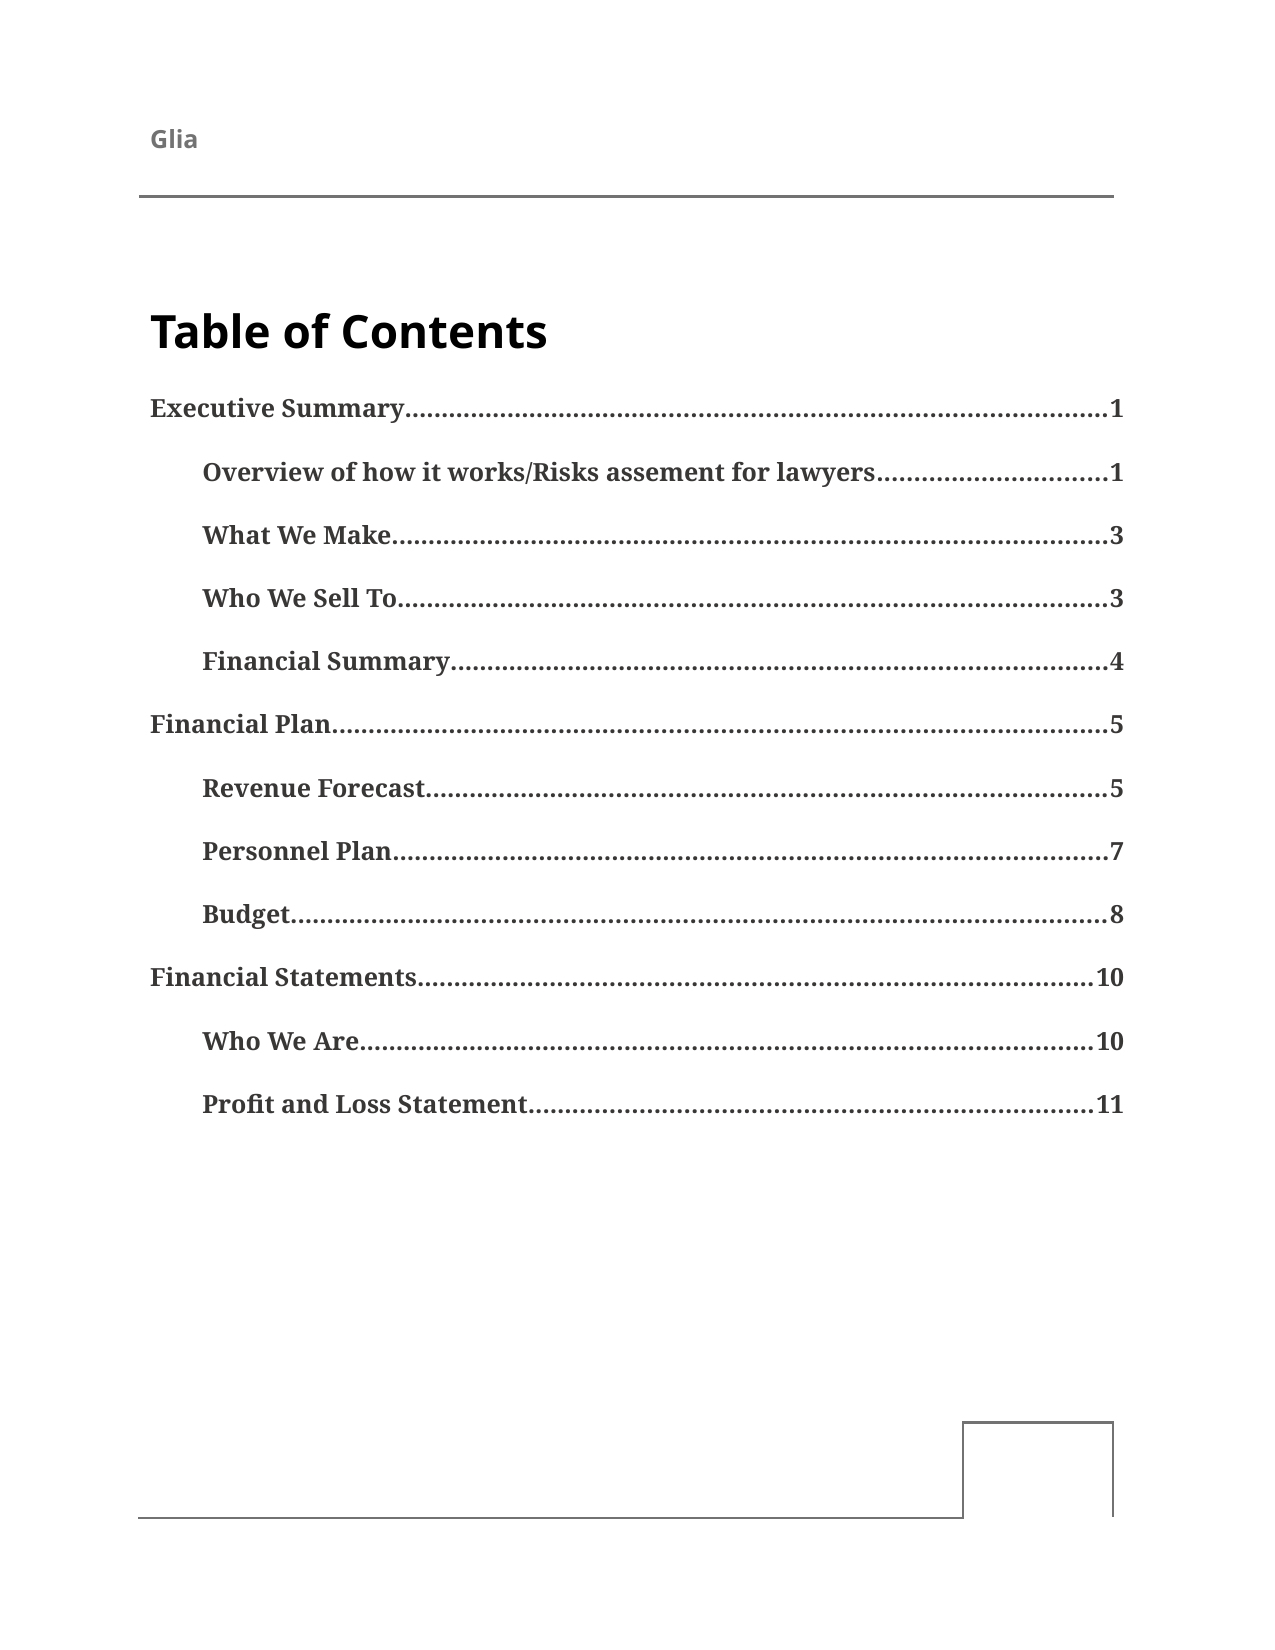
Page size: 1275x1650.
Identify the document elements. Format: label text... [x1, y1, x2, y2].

text Overview of how it works/Risks assement for lawyers 1 [202, 454, 1125, 488]
text Table of Contents [150, 299, 1125, 362]
text Profit and Loss Statement 11 [202, 1087, 1125, 1121]
text Revenue Forecast 5 [202, 770, 1125, 804]
text Personnel Plan 7 [202, 834, 1125, 868]
text Executive Summary 1 [150, 391, 1125, 425]
text Financial Statements 10 [150, 960, 1125, 994]
text Budget 8 [202, 897, 1125, 931]
text Who We Sell To 3 [202, 581, 1125, 615]
text What We Make 3 [202, 517, 1125, 552]
text Who We Are 10 [202, 1023, 1125, 1057]
text Financial Summary 4 [202, 644, 1125, 678]
text Financial Plan 5 [150, 707, 1125, 741]
